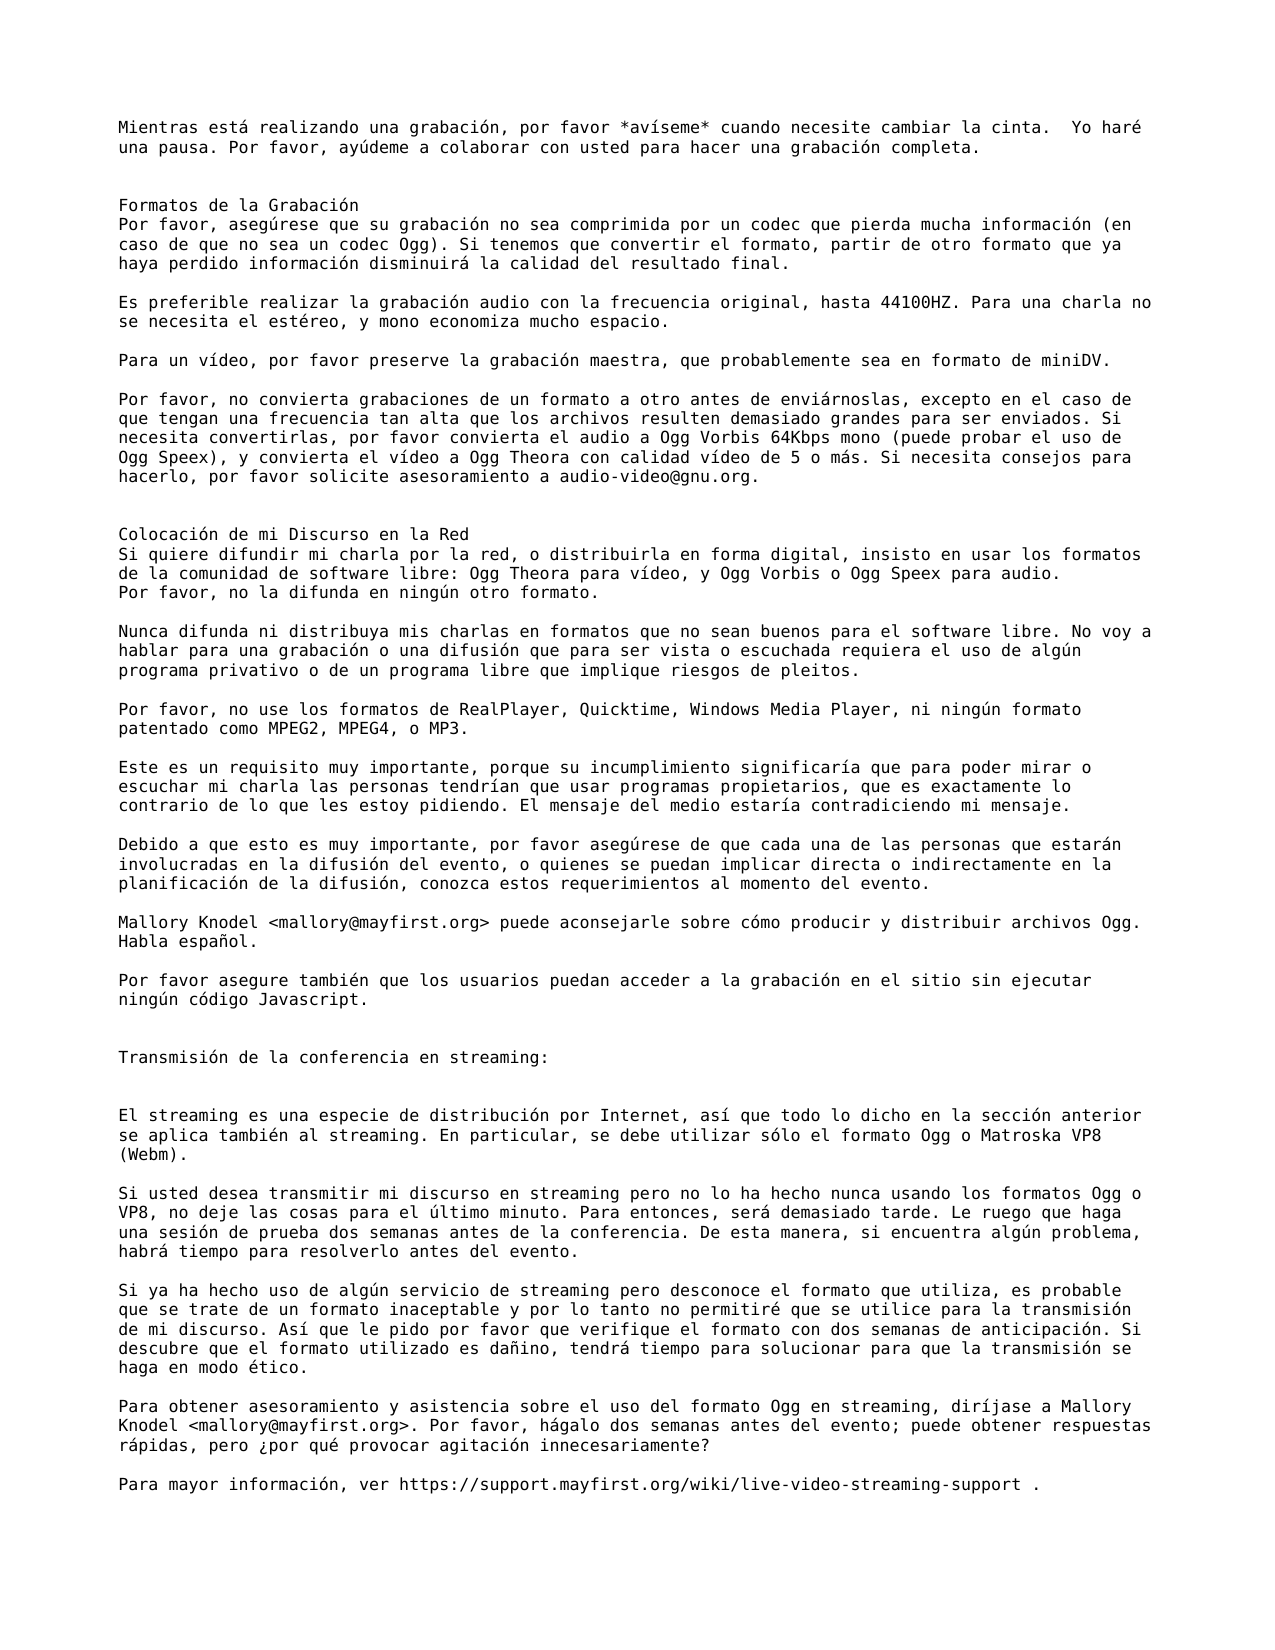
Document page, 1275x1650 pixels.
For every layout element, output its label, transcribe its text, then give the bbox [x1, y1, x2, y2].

text Formatos de la Grabación [118, 196, 1157, 215]
text El streaming es una especie de distribución por Internet, así que todo lo dicho en la sección anterior se aplica también al streaming. En particular, se debe utilizar sólo el formato Ogg o Matroska VP8 (Webm). [118, 1106, 1157, 1164]
text Si quiere difundir mi charla por la red, o distribuirla en forma digital, insisto en usar los formatos de la comunidad de software libre: Ogg Theora para vídeo, y Ogg Vorbis o Ogg Speex para audio. [118, 544, 1157, 583]
text Nunca difunda ni distribuya mis charlas en formatos que no sean buenos para el software libre. No voy a hablar para una grabación o una difusión que para ser vista o escuchada requiera el uso de algún programa privativo o de un programa libre que implique riesgos de pleitos. [118, 622, 1157, 680]
text Es preferible realizar la grabación audio con la frecuencia original, hasta 44100HZ. Para una charla no se necesita el estéreo, y mono economiza mucho espacio. [118, 292, 1157, 331]
text Por favor, no use los formatos de RealPlayer, Quicktime, Windows Media Player, ni ningún formato patentado como MPEG2, MPEG4, o MP3. [118, 699, 1157, 738]
text Para mayor información, ver https://support.mayfirst.org/wiki/live-video-streaming-support . [118, 1474, 1157, 1494]
text Por favor, asegúrese que su grabación no sea comprimida por un codec que pierda mucha información (en caso de que no sea un codec Ogg). Si tenemos que convertir el formato, partir de otro formato que ya haya perdido información disminuirá la calidad del resultado final. [118, 215, 1157, 273]
text Transmisión de la conferencia en streaming: [118, 1048, 1157, 1067]
text Si ya ha hecho uso de algún servicio de streaming pero desconoce el formato que utiliza, es probable que se trate de un formato inaceptable y por lo tanto no permitiré que se utilice para la transmisión de mi discurso. Así que le pido por favor que verifique el formato con dos semanas de anticipación. Si descubre que el formato utilizado es dañino, tendrá tiempo para solucionar para que la transmisión se haga en modo ético. [118, 1281, 1157, 1377]
text Mientras está realizando una grabación, por favor *avíseme* cuando necesite cambiar la cinta. Yo haré una pausa. Por favor, ayúdeme a colaborar con usted para hacer una grabación completa. [118, 118, 1157, 157]
text Colocación de mi Discurso en la Red [118, 525, 1157, 544]
text Mallory Knodel <mallory@mayfirst.org> puede aconsejarle sobre cómo producir y distribuir archivos Ogg. Habla español. [118, 912, 1157, 951]
text Para obtener asesoramiento y asistencia sobre el uso del formato Ogg en streaming, diríjase a Mallory Knodel <mallory@mayfirst.org>. Por favor, hágalo dos semanas antes del evento; puede obtener respuestas rápidas, pero ¿por qué provocar agitación innecesariamente? [118, 1397, 1157, 1455]
text Por favor, no convierta grabaciones de un formato a otro antes de enviárnoslas, excepto en el caso de que tengan una frecuencia tan alta que los archivos resulten demasiado grandes para ser enviados. Si necesita convertirlas, por favor convierta el audio a Ogg Vorbis 64Kbps mono (puede probar el uso de Ogg Speex), y convierta el vídeo a Ogg Theora con calidad vídeo de 5 o más. Si necesita consejos para hacerlo, por favor solicite asesoramiento a audio-video@gnu.org. [118, 389, 1157, 486]
text Debido a que esto es muy importante, por favor asegúrese de que cada una de las personas que estarán involucradas en la difusión del evento, o quienes se puedan implicar directa o indirectamente en la planificación de la difusión, conozca estos requerimientos al momento del evento. [118, 835, 1157, 893]
text Si usted desea transmitir mi discurso en streaming pero no lo ha hecho nunca usando los formatos Ogg o VP8, no deje las cosas para el último minuto. Para entonces, será demasiado tarde. Le ruego que haga una sesión de prueba dos semanas antes de la conferencia. De esta manera, si encuentra algún problema, habrá tiempo para resolverlo antes del evento. [118, 1184, 1157, 1261]
text Por favor, no la difunda en ningún otro formato. [118, 583, 1157, 602]
text Este es un requisito muy importante, porque su incumplimiento significaría que para poder mirar o escuchar mi charla las personas tendrían que usar programas propietarios, que es exactamente lo contrario de lo que les estoy pidiendo. El mensaje del medio estaría contradiciendo mi mensaje. [118, 757, 1157, 816]
text Por favor asegure también que los usuarios puedan acceder a la grabación en el sitio sin ejecutar ningún código Javascript. [118, 971, 1157, 1009]
text Para un vídeo, por favor preserve la grabación maestra, que probablemente sea en formato de miniDV. [118, 351, 1157, 370]
